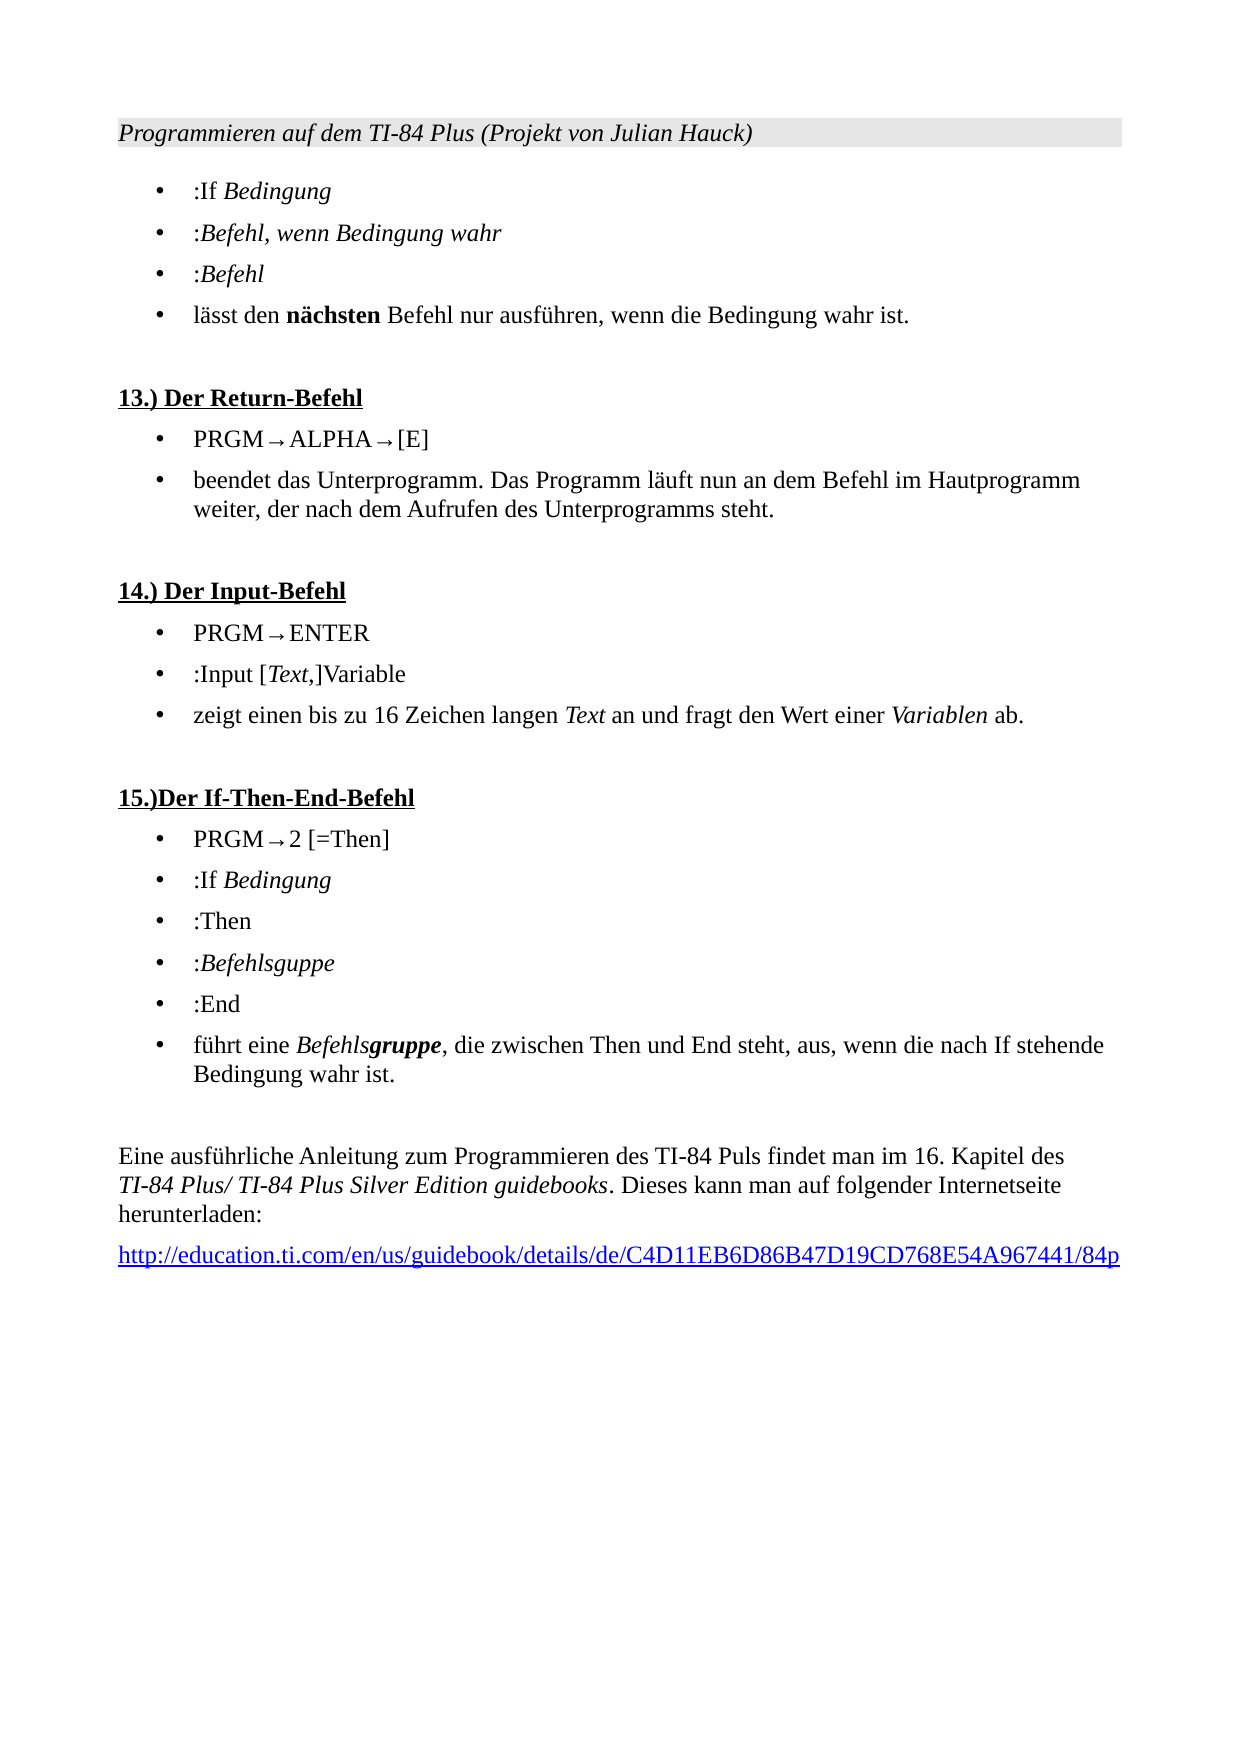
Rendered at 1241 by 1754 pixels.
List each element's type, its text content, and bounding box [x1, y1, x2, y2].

list :If Bedingung [156, 865, 1122, 894]
text 14.) Der Input-Befehl [118, 576, 1122, 605]
list PRGM→2 [=Then] [156, 824, 1122, 853]
list führt eine Befehlsgruppe, die zwischen Then und End steht, aus, wenn die nach If stehende Bedingung wahr ist. [156, 1030, 1122, 1088]
text Eine ausführliche Anleitung zum Programmieren des TI-84 Puls findet man im 16. Kapitel des TI-84 Plus/ TI-84 Plus Silver Edition guidebooks. Dieses kann man auf folgender Internetseite herunterladen: [118, 1141, 1122, 1228]
list zeigt einen bis zu 16 Zeichen langen Text an und fragt den Wert einer Variablen ab. [156, 700, 1122, 729]
list :If Bedingung [156, 176, 1122, 205]
list beendet das Unterprogramm. Das Programm läuft nun an dem Befehl im Hautprogramm weiter, der nach dem Aufrufen des Unterprogramms steht. [156, 465, 1122, 523]
text 15.)Der If-Then-End-Befehl [118, 783, 1122, 811]
list :Befehl [156, 259, 1122, 288]
list :Befehl, wenn Bedingung wahr [156, 218, 1122, 246]
list lässt den nächsten Befehl nur ausführen, wenn die Bedingung wahr ist. [156, 300, 1122, 329]
list :Then [156, 906, 1122, 935]
list :Befehlsguppe [156, 948, 1122, 976]
list :End [156, 989, 1122, 1018]
list PRGM→ALPHA→[E] [156, 424, 1122, 453]
list :Input [Text,]Variable [156, 659, 1122, 688]
text http://education.ti.com/en/us/guidebook/details/de/C4D11EB6D86B47D19CD768E54A967441/84p [118, 1240, 1122, 1269]
text 13.) Der Return-Befehl [118, 383, 1122, 411]
list PRGM→ENTER [156, 618, 1122, 646]
